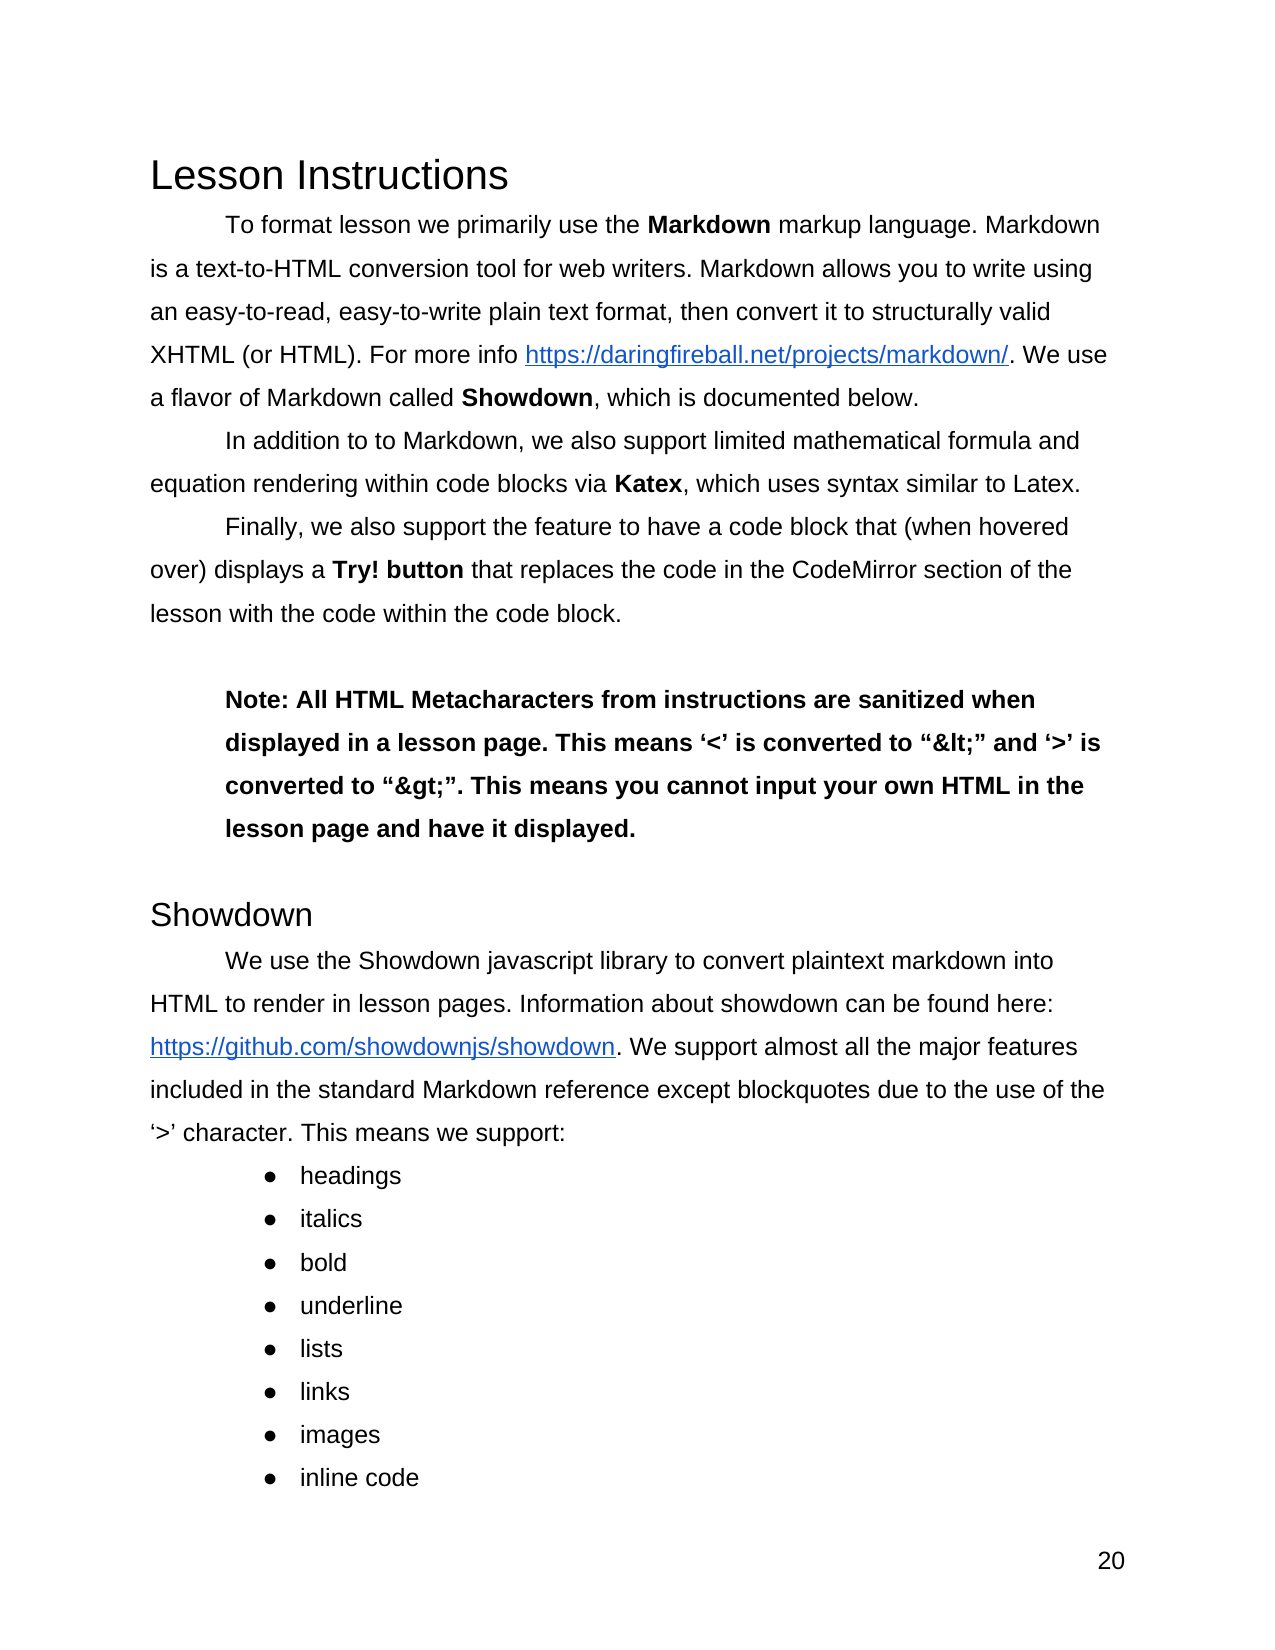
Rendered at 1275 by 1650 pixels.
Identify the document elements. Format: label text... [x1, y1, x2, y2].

text We use the Showdown javascript library to convert plaintext markdown into HTML to render in lesson pages. Information about showdown can be found here: https://github.com/showdownjs/showdown. We support almost all the major features included in the standard Markdown reference except blockquotes due to the use of the ‘>’ character. This means we support: [150, 946, 1125, 1147]
list images [262, 1420, 1125, 1449]
list bold [262, 1248, 1125, 1276]
list underline [262, 1291, 1125, 1319]
list links [262, 1377, 1125, 1406]
text To format lesson we primarily use the Markdown markup language. Markdown is a text-to-HTML conversion tool for web writers. Markdown allows you to write using an easy-to-read, easy-to-write plain text format, then convert it to structurally valid XHTML (or HTML). For more info https://daringfireball.net/projects/markdown/. We use a flavor of Markdown called Showdown, which is documented below. [150, 210, 1125, 412]
list headings [262, 1161, 1125, 1190]
text Note: All HTML Metacharacters from instructions are sanitized when [150, 685, 1125, 713]
list lists [262, 1334, 1125, 1363]
subtitle Showdown [150, 895, 1125, 933]
list inline code [262, 1463, 1125, 1492]
list italics [262, 1204, 1125, 1233]
text lesson page and have it displayed. [150, 814, 1125, 843]
text converted to “&gt;”. This means you cannot input your own HTML in the [150, 771, 1125, 800]
subtitle Lesson Instructions [150, 150, 1125, 198]
text In addition to to Markdown, we also support limited mathematical formula and equation rendering within code blocks via Katex, which uses syntax similar to Latex. [150, 426, 1125, 498]
text displayed in a lesson page. This means ‘<’ is converted to “&lt;” and ‘>’ is [150, 728, 1125, 757]
text Finally, we also support the feature to have a code block that (when hovered over) displays a Try! button that replaces the code in the CodeMirror section of the lesson with the code within the code block. [150, 512, 1125, 627]
